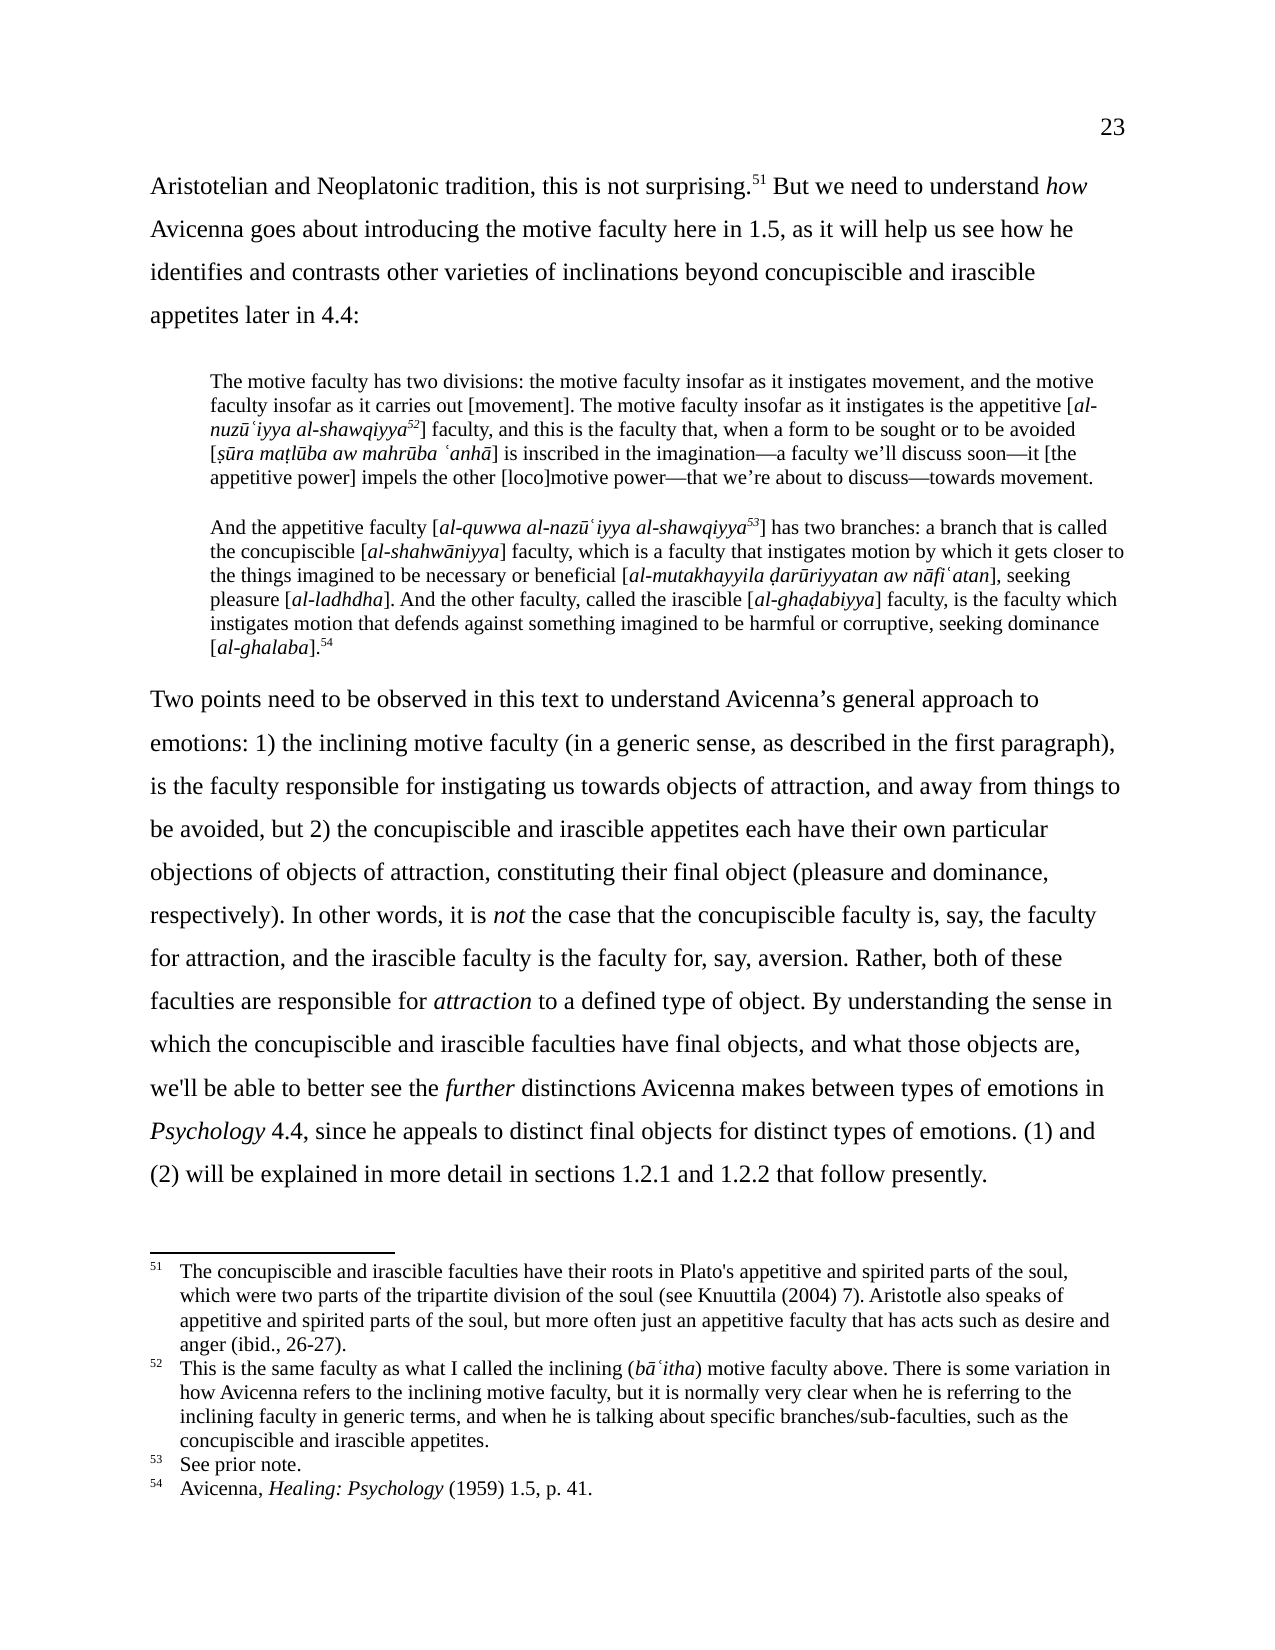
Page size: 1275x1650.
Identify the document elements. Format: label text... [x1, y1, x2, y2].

text And the appetitive faculty [al-quwwa al-nazūʿiyya al-shawqiyya] has two branches: a branch that is called the concupiscible [al-shahwāniyya] faculty, which is a faculty that instigates motion by which it gets closer to the things imagined to be necessary or beneficial [al-mutakhayyila ḍarūriyyatan aw nāfiʿatan], seeking pleasure [al-ladhdha]. And the other faculty, called the irascible [al-ghaḍabiyya] faculty, is the faculty which instigates motion that defends against something imagined to be harmful or corruptive, seeking dominance [al-ghalaba]. [210, 514, 1125, 659]
text This is the same faculty as what I called the inclining (bāʿitha) motive faculty above. There is some variation in how Avicenna refers to the inclining motive faculty, but it is normally very clear when he is referring to the inclining faculty in generic terms, and when he is talking about specific branches/sub-faculties, such as the concupiscible and irascible appetites. [150, 1356, 1125, 1452]
text Avicenna, Healing: Psychology (1959) 1.5, p. 41. [150, 1476, 1125, 1500]
text The motive faculty has two divisions: the motive faculty insofar as it instigates movement, and the motive faculty insofar as it carries out [movement]. The motive faculty insofar as it instigates is the appetitive [al-nuzūʿiyya al-shawqiyya] faculty, and this is the faculty that, when a form to be sought or to be avoided [ṣūra maṭlūba aw mahrūba ʿanhā] is inscribed in the imagination―a faculty we’ll discuss soon―it [the appetitive power] impels the other [loco]motive power―that we’re about to discuss―towards movement. [210, 369, 1125, 489]
text Aristotelian and Neoplatonic tradition, this is not surprising. But we need to understand how Avicenna goes about introducing the motive faculty here in 1.5, as it will help us see how he identifies and contrasts other varieties of inclinations beyond concupiscible and irascible appetites later in 4.4: [150, 171, 1125, 329]
text Two points need to be observed in this text to understand Avicenna’s general approach to emotions: 1) the inclining motive faculty (in a generic sense, as described in the first paragraph), is the faculty responsible for instigating us towards objects of attraction, and away from things to be avoided, but 2) the concupiscible and irascible appetites each have their own particular objections of objects of attraction, constituting their final object (pleasure and dominance, respectively). In other words, it is not the case that the concupiscible faculty is, say, the faculty for attraction, and the irascible faculty is the faculty for, say, aversion. Rather, both of these faculties are responsible for attraction to a defined type of object. By understanding the sense in which the concupiscible and irascible faculties have final objects, and what those objects are, we'll be able to better see the further distinctions Avicenna makes between types of emotions in Psychology 4.4, since he appeals to distinct final objects for distinct types of emotions. (1) and (2) will be explained in more detail in sections 1.2.1 and 1.2.2 that follow presently. [150, 684, 1125, 1188]
text The concupiscible and irascible faculties have their roots in Plato's appetitive and spirited parts of the soul, which were two parts of the tripartite division of the soul (see Knuuttila (2004) 7). Aristotle also speaks of appetitive and spirited parts of the soul, but more often just an appetitive faculty that has acts such as desire and anger (ibid., 26-27). [150, 1259, 1125, 1356]
text See prior note. [150, 1452, 1125, 1476]
